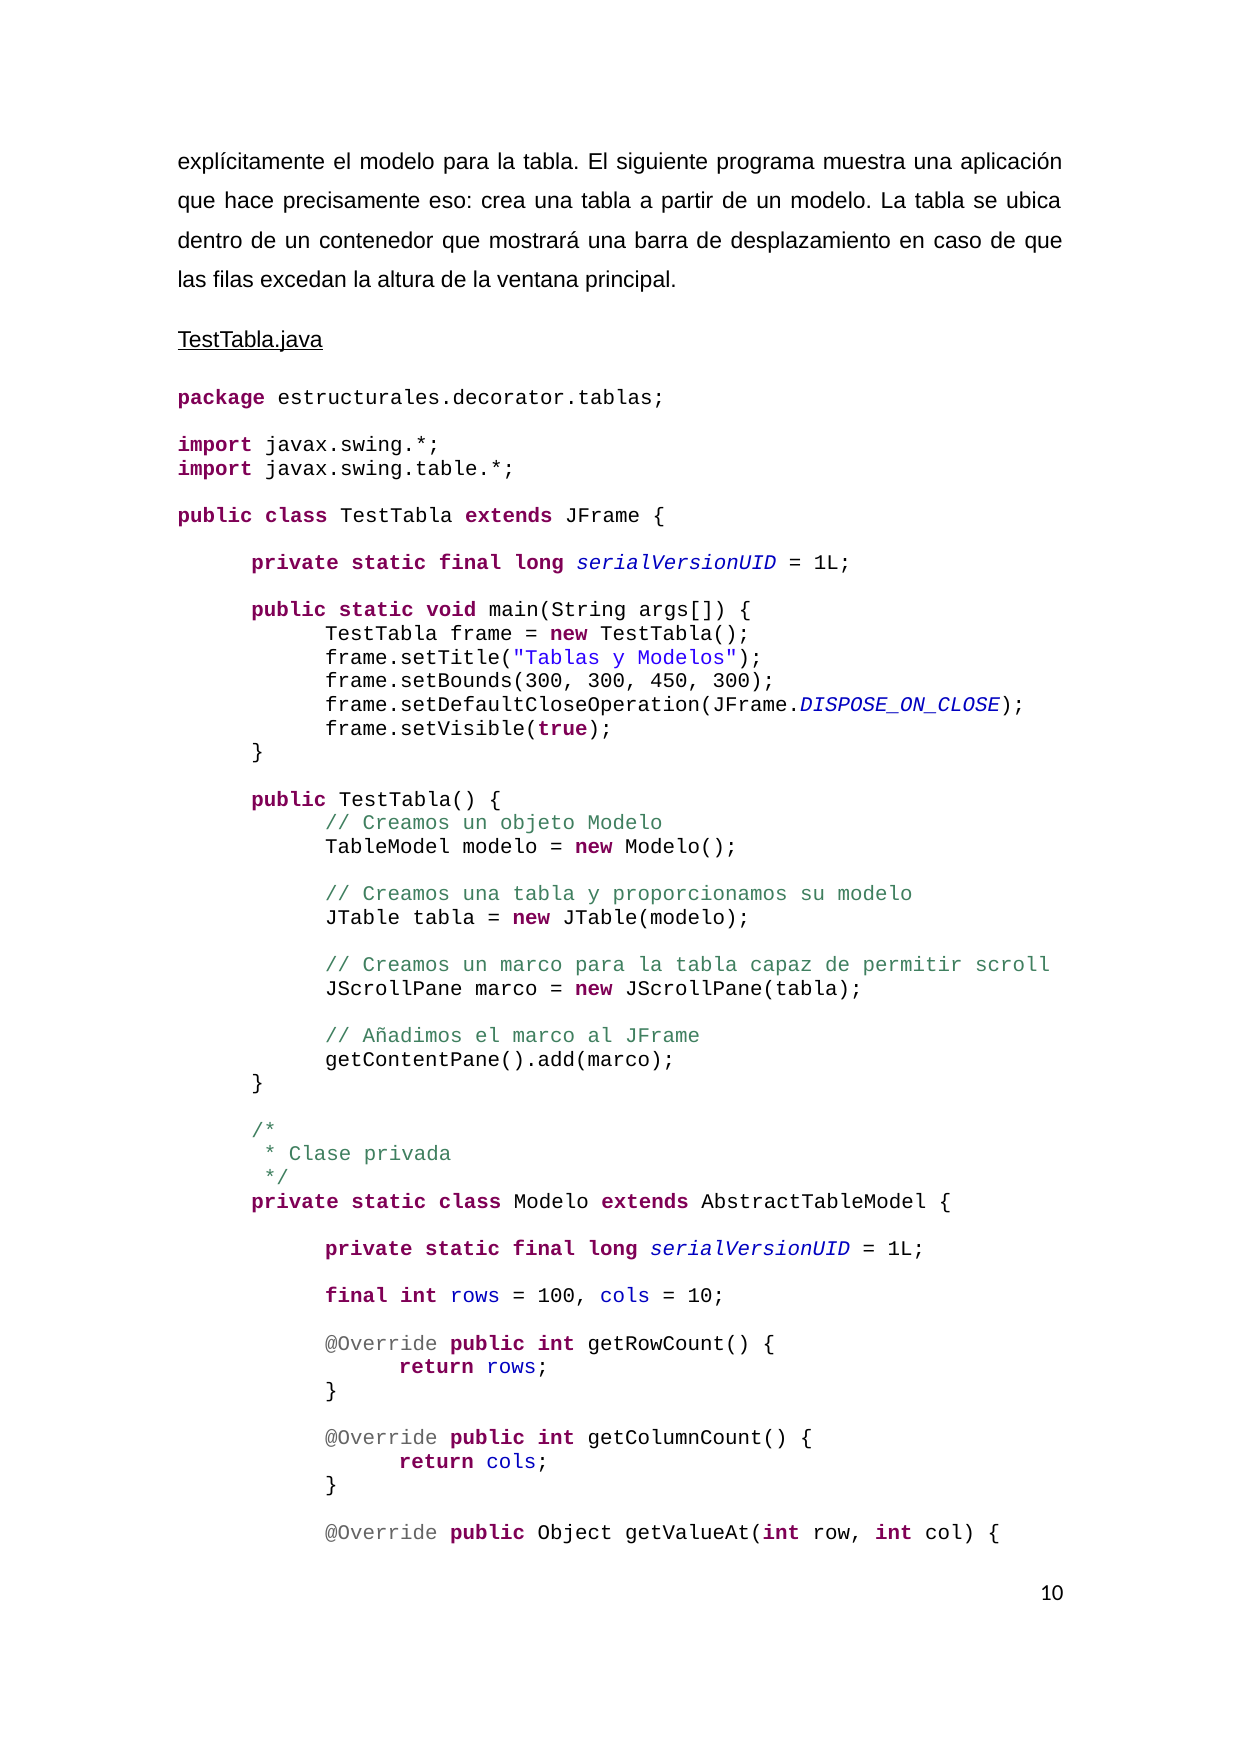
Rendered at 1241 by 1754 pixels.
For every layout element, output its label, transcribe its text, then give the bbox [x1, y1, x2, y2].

text public static void main(String args[]) { [177, 599, 1063, 623]
text } [177, 1474, 1063, 1498]
text frame.setVisible(true); [177, 718, 1063, 741]
text frame.setTitle("Tablas y Modelos"); [177, 647, 1063, 670]
text public class TestTabla extends JFrame { [177, 505, 1063, 528]
text getContentPane().add(marco); [177, 1049, 1063, 1072]
text private static class Modelo extends AbstractTableModel { [177, 1191, 1063, 1214]
text * Clase privada [177, 1143, 1063, 1167]
text @Override public Object getValueAt(int row, int col) { [177, 1522, 1063, 1545]
text TestTabla frame = new TestTabla(); [177, 623, 1063, 647]
text // Creamos un marco para la tabla capaz de permitir scroll [177, 954, 1063, 978]
text package estructurales.decorator.tablas; [177, 387, 1063, 410]
text return cols; [177, 1451, 1063, 1474]
text import javax.swing.table.*; [177, 458, 1063, 481]
text JScrollPane marco = new JScrollPane(tabla); [177, 978, 1063, 1001]
text frame.setDefaultCloseOperation(JFrame.DISPOSE_ON_CLOSE); [177, 694, 1063, 718]
text @Override public int getRowCount() { [177, 1332, 1063, 1356]
text explícitamente el modelo para la tabla. El siguiente programa muestra una aplicación que hace precisamente eso: crea una tabla a partir de un modelo. La tabla se ubica dentro de un contenedor que mostrará una barra de desplazamiento en caso de que las filas excedan la altura de la ventana principal. [177, 148, 1063, 292]
text /* [177, 1120, 1063, 1143]
text TestTabla.java [177, 326, 1063, 353]
text import javax.swing.*; [177, 434, 1063, 458]
text @Override public int getColumnCount() { [177, 1427, 1063, 1451]
text private static final long serialVersionUID = 1L; [177, 552, 1063, 576]
text TableModel modelo = new Modelo(); [177, 836, 1063, 859]
text frame.setBounds(300, 300, 450, 300); [177, 670, 1063, 694]
text */ [177, 1167, 1063, 1191]
text // Creamos una tabla y proporcionamos su modelo [177, 883, 1063, 907]
text final int rows = 100, cols = 10; [177, 1285, 1063, 1309]
text } [177, 1380, 1063, 1403]
text return rows; [177, 1356, 1063, 1380]
text // Añadimos el marco al JFrame [177, 1025, 1063, 1049]
text public TestTabla() { [177, 789, 1063, 812]
text private static final long serialVersionUID = 1L; [177, 1238, 1063, 1262]
text } [177, 741, 1063, 765]
text } [177, 1072, 1063, 1096]
text JTable tabla = new JTable(modelo); [177, 907, 1063, 931]
text // Creamos un objeto Modelo [177, 812, 1063, 836]
